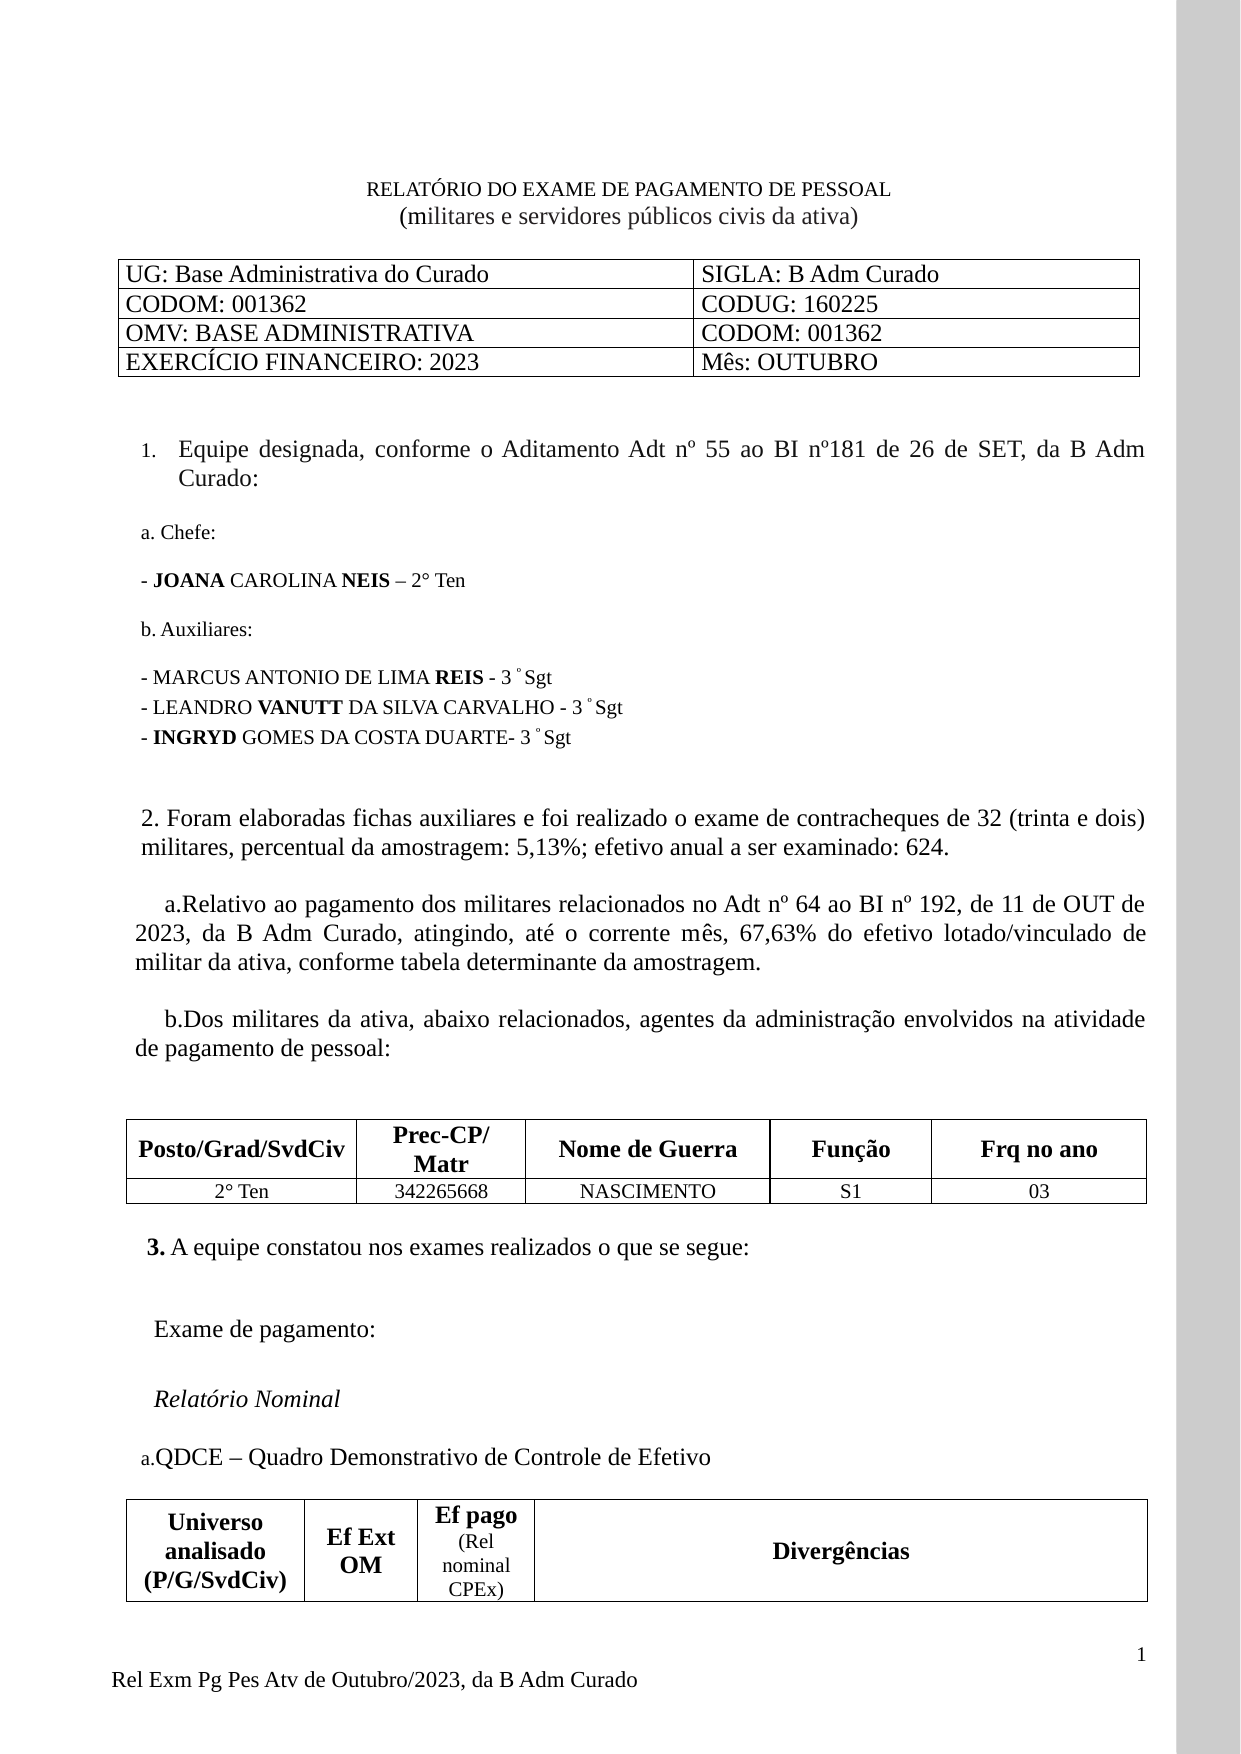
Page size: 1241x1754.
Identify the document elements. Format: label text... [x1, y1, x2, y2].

text - JOANA CAROLINA NEIS – 2° Ten [111, 568, 1123, 592]
table_header Divergências [535, 1500, 1147, 1601]
table_header Ef pago (Rel nominal CPEx) [418, 1500, 534, 1601]
table_cell S1 [771, 1179, 931, 1203]
text (militares e servidores públicos civis da ativa) [111, 201, 1146, 230]
text 3. A equipe constatou nos exames realizados o que se segue: [111, 1232, 1099, 1261]
text 2. Foram elaboradas fichas auxiliares e foi realizado o exame de contracheques de 32 (trinta e dois) militares, percentual da amostragem: 5,13%; efetivo anual a ser examinado: 624. [141, 803, 1146, 860]
table_header Posto/Grad/SvdCiv [127, 1120, 356, 1178]
text a. Chefe: [111, 520, 1123, 544]
text RELATÓRIO DO EXAME DE PAGAMENTO DE PESSOAL [111, 177, 1146, 201]
table_cell NASCIMENTO [526, 1179, 769, 1203]
text b. Auxiliares: [111, 617, 1123, 641]
table_cell 03 [932, 1179, 1146, 1203]
table_cell OMV: BASE ADMINISTRATIVA [119, 319, 693, 347]
table_header Ef Ext OM [305, 1500, 417, 1601]
list Relativo ao pagamento dos militares relacionados no Adt nº 64 ao BI nº 192, de 11 de OUT de 2023, da B Adm Curado, atingindo, até o corrente mês, 67,63% do efetivo lotado/vinculado de militar da ativa, conforme tabela determinante da amostragem. [135, 889, 1146, 975]
table_cell Mês: OUTUBRO [694, 348, 1139, 376]
table_header Nome de Guerra [526, 1120, 769, 1178]
list Equipe designada, conforme o Aditamento Adt nº 55 ao BI nº181 de 26 de SET, da B Adm Curado: [141, 434, 1146, 492]
table_header UG: Base Administrativa do Curado [119, 260, 693, 288]
text - LEANDRO VANUTT DA SILVA CARVALHO - 3 º Sgt [111, 695, 1123, 719]
list QDCE – Quadro Demonstrativo de Controle de Efetivo [141, 1442, 1146, 1470]
table_cell CODOM: 001362 [694, 319, 1139, 347]
text Relatório Nominal [111, 1384, 1146, 1413]
text Exame de pagamento: [111, 1285, 1123, 1343]
table_cell 342265668 [357, 1179, 525, 1203]
text - MARCUS ANTONIO DE LIMA REIS - 3 º Sgt [111, 665, 1123, 689]
table_header Função [771, 1120, 931, 1178]
table_header Frq no ano [932, 1120, 1146, 1178]
text - INGRYD GOMES DA COSTA DUARTE- 3 º Sgt [111, 725, 1123, 749]
table_header Universo analisado (P/G/SvdCiv) [127, 1500, 304, 1601]
table_cell EXERCÍCIO FINANCEIRO: 2023 [119, 348, 693, 376]
list Dos militares da ativa, abaixo relacionados, agentes da administração envolvidos na atividade de pagamento de pessoal: [135, 1004, 1146, 1062]
table_cell 2° Ten [127, 1179, 356, 1203]
table_header SIGLA: B Adm Curado [694, 260, 1139, 288]
table_cell CODOM: 001362 [119, 289, 693, 317]
table_cell CODUG: 160225 [694, 289, 1139, 317]
table_header Prec-CP/Matr [357, 1120, 525, 1178]
